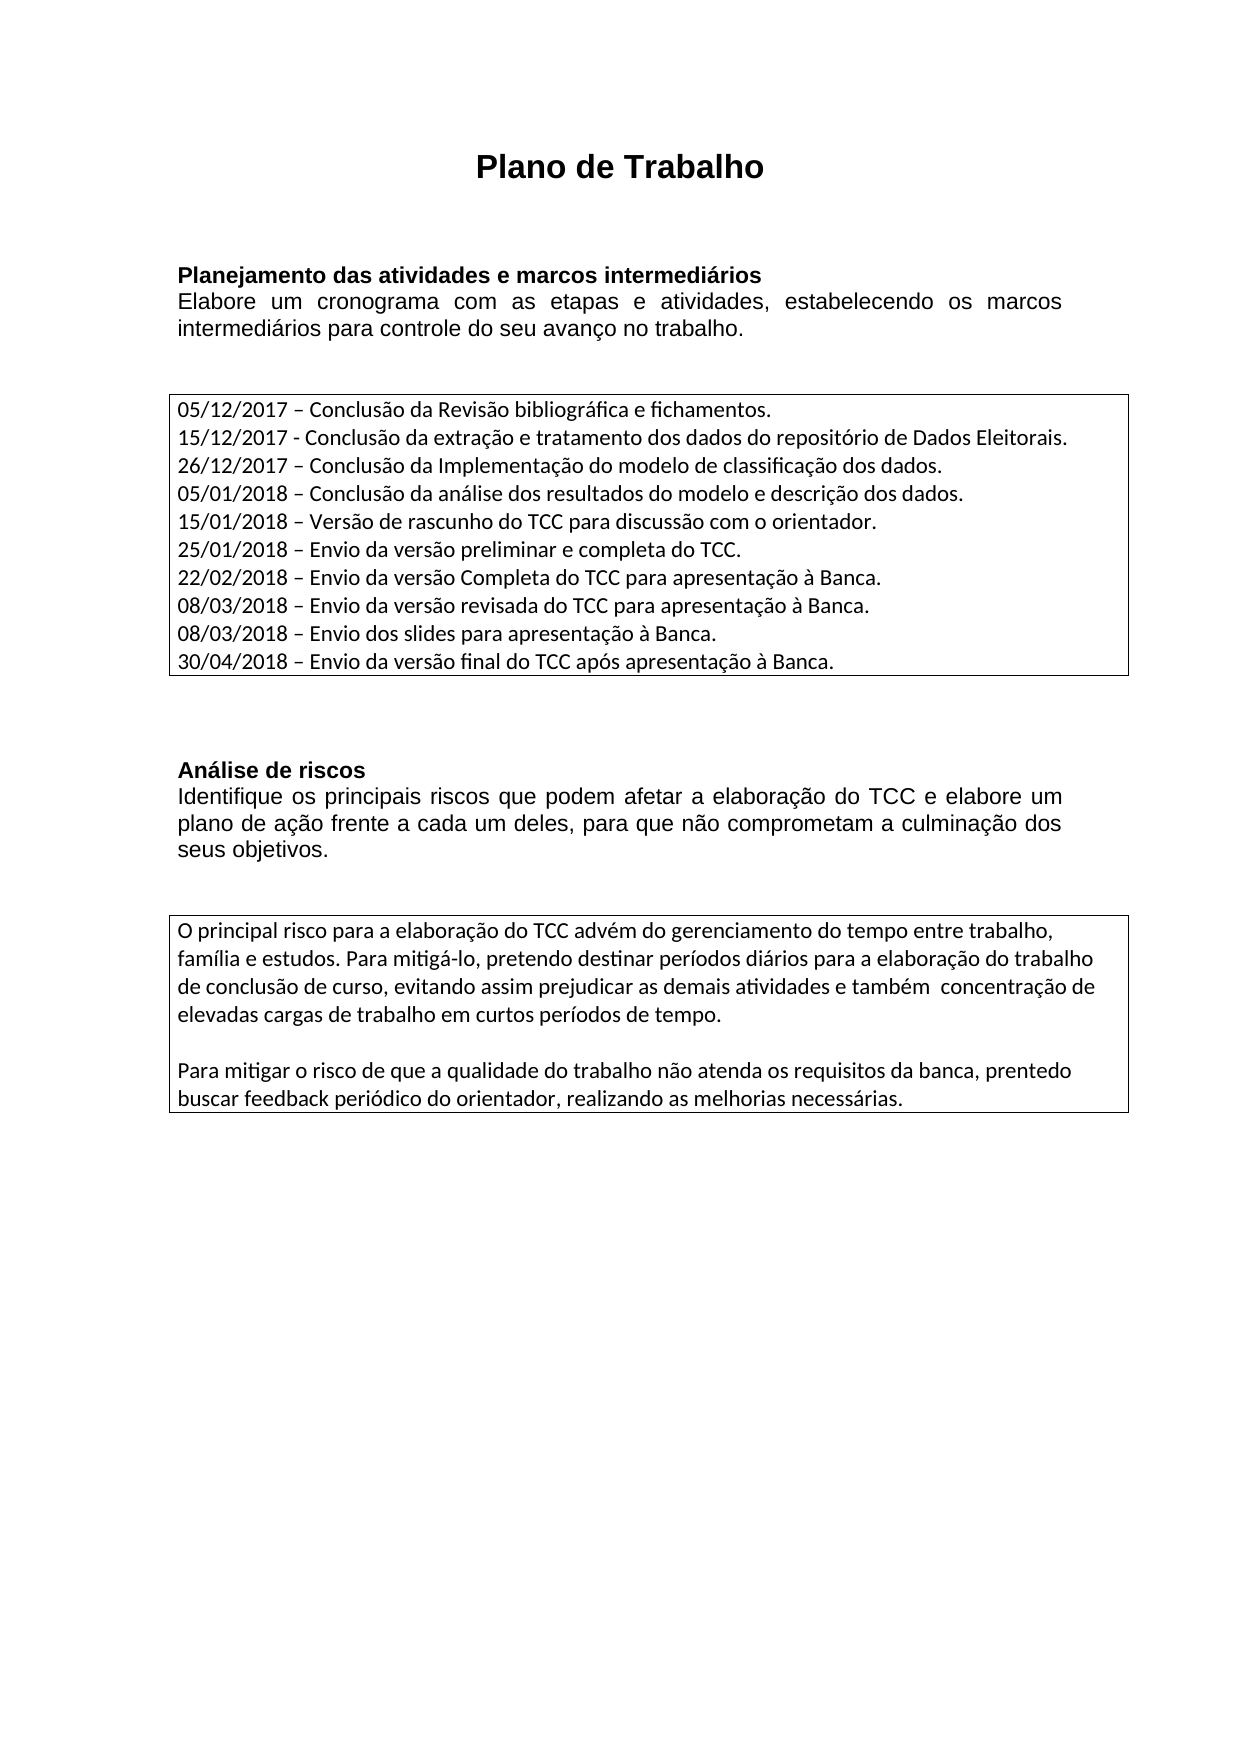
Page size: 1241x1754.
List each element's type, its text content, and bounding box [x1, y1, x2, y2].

text Análise de riscos [177, 757, 1063, 783]
text Plano de Trabalho [177, 148, 1063, 186]
table_header O principal risco para a elaboração do TCC advém do gerenciamento do tempo entre trabalho, família e estudos. Para mitigá-lo, pretendo destinar períodos diários para a elaboração do trabalho de conclusão de curso, evitando assim prejudicar as demais atividades e também concentração de elevadas cargas de trabalho em curtos períodos de tempo. Para mitigar o risco de que a qualidade do trabalho não atenda os requisitos da banca, prentedo buscar feedback periódico do orientador, realizando as melhorias necessárias. [170, 916, 1128, 1112]
table_header 05/12/2017 – Conclusão da Revisão bibliográfica e fichamentos. 15/12/2017 - Conclusão da extração e tratamento dos dados do repositório de Dados Eleitorais. 26/12/2017 – Conclusão da Implementação do modelo de classificação dos dados. 05/01/2018 – Conclusão da análise dos resultados do modelo e descrição dos dados. 15/01/2018 – Versão de rascunho do TCC para discussão com o orientador. 25/01/2018 – Envio da versão preliminar e completa do TCC. 22/02/2018 – Envio da versão Completa do TCC para apresentação à Banca. 08/03/2018 – Envio da versão revisada do TCC para apresentação à Banca. 08/03/2018 – Envio dos slides para apresentação à Banca. 30/04/2018 – Envio da versão final do TCC após apresentação à Banca. [170, 395, 1128, 675]
text Elabore um cronograma com as etapas e atividades, estabelecendo os marcos intermediários para controle do seu avanço no trabalho. [177, 288, 1063, 341]
text Identifique os principais riscos que podem afetar a elaboração do TCC e elabore um plano de ação frente a cada um deles, para que não comprometam a culminação dos seus objetivos. [177, 783, 1063, 862]
text Planejamento das atividades e marcos intermediários [177, 262, 1063, 288]
